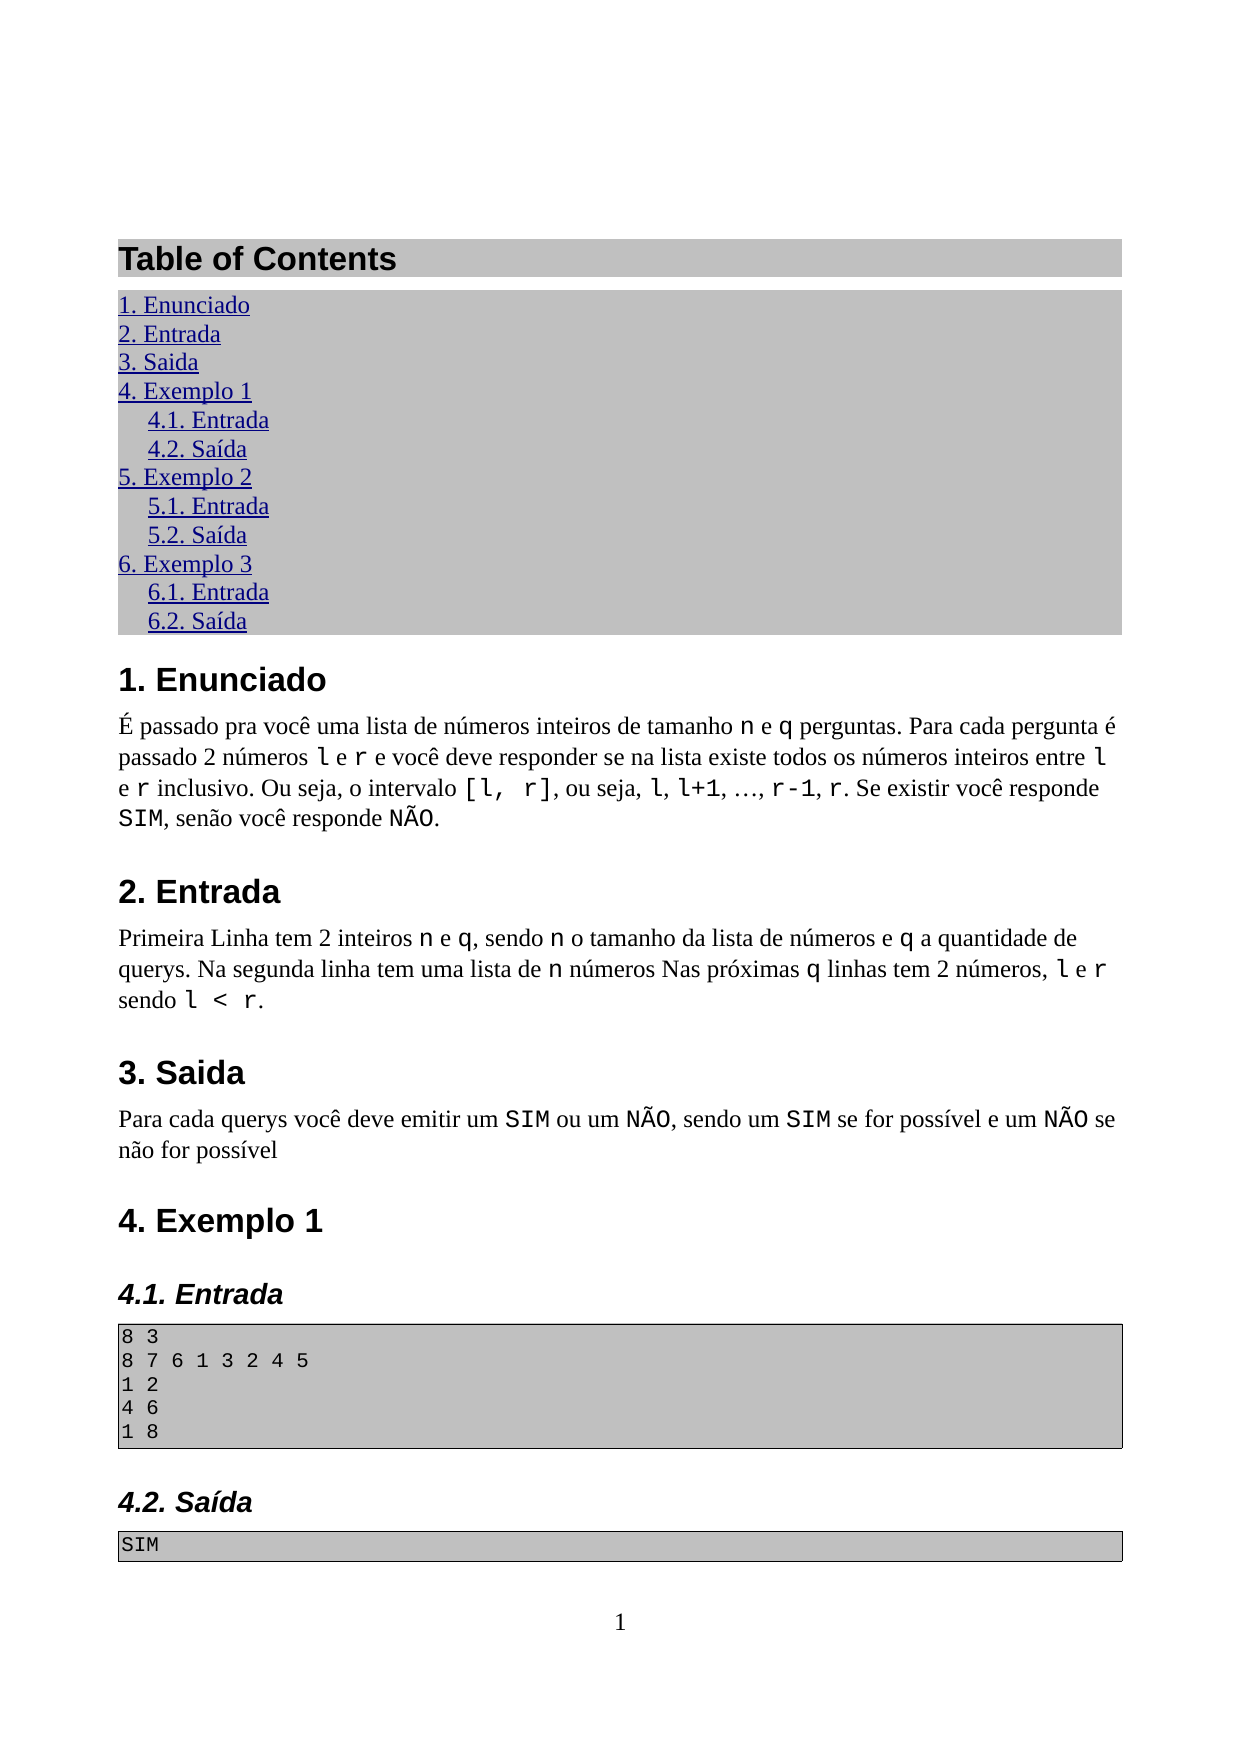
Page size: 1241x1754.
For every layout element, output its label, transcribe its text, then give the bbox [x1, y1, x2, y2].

subtitle Entrada [118, 1277, 1122, 1311]
subtitle Entrada [118, 872, 1122, 911]
subtitle Table of Contents [118, 239, 1122, 277]
text 5.2. Saída [148, 520, 1122, 549]
text 4.1. Entrada [148, 405, 1122, 434]
text 4.2. Saída [148, 434, 1122, 462]
text 8 7 6 1 3 2 4 5 [119, 1347, 1122, 1371]
text Primeira Linha tem 2 inteiros n e q, sendo n o tamanho da lista de números e q a quantidade de querys. Na segunda linha tem uma lista de n números Nas próximas q linhas tem 2 números, l e r sendo l < r. [118, 923, 1122, 1016]
text Para cada querys você deve emitir um SIM ou um NÃO, sendo um SIM se for possível e um NÃO se não for possível [118, 1104, 1122, 1164]
text 1 8 [119, 1418, 1122, 1448]
text 6. Exemplo 3 [118, 549, 1122, 577]
subtitle Exemplo 1 [118, 1201, 1122, 1240]
subtitle Saida [118, 1053, 1122, 1092]
text 3. Saida [118, 347, 1122, 376]
text É passado pra você uma lista de números inteiros de tamanho n e q perguntas. Para cada pergunta é passado 2 números l e r e você deve responder se na lista existe todos os números inteiros entre l e r inclusivo. Ou seja, o intervalo [l, r], ou seja, l, l+1, …, r-1, r. Se existir você responde SIM, senão você responde NÃO. [118, 711, 1122, 834]
text 6.2. Saída [148, 606, 1122, 635]
text 2. Entrada [118, 319, 1122, 347]
text 8 3 [119, 1325, 1122, 1347]
subtitle gabri@DESKTOP-KAEAND3 [118, 118, 1122, 166]
text 5.1. Entrada [148, 491, 1122, 520]
subtitle Enunciado [118, 660, 1122, 698]
text 4. Exemplo 1 [118, 376, 1122, 405]
text 1. Enunciado [118, 290, 1122, 319]
text 6.1. Entrada [148, 577, 1122, 606]
text 1 2 [119, 1371, 1122, 1394]
text SIM [119, 1532, 1122, 1561]
text 5. Exemplo 2 [118, 462, 1122, 491]
subtitle Saída [118, 1485, 1122, 1519]
text 4 6 [119, 1394, 1122, 1418]
